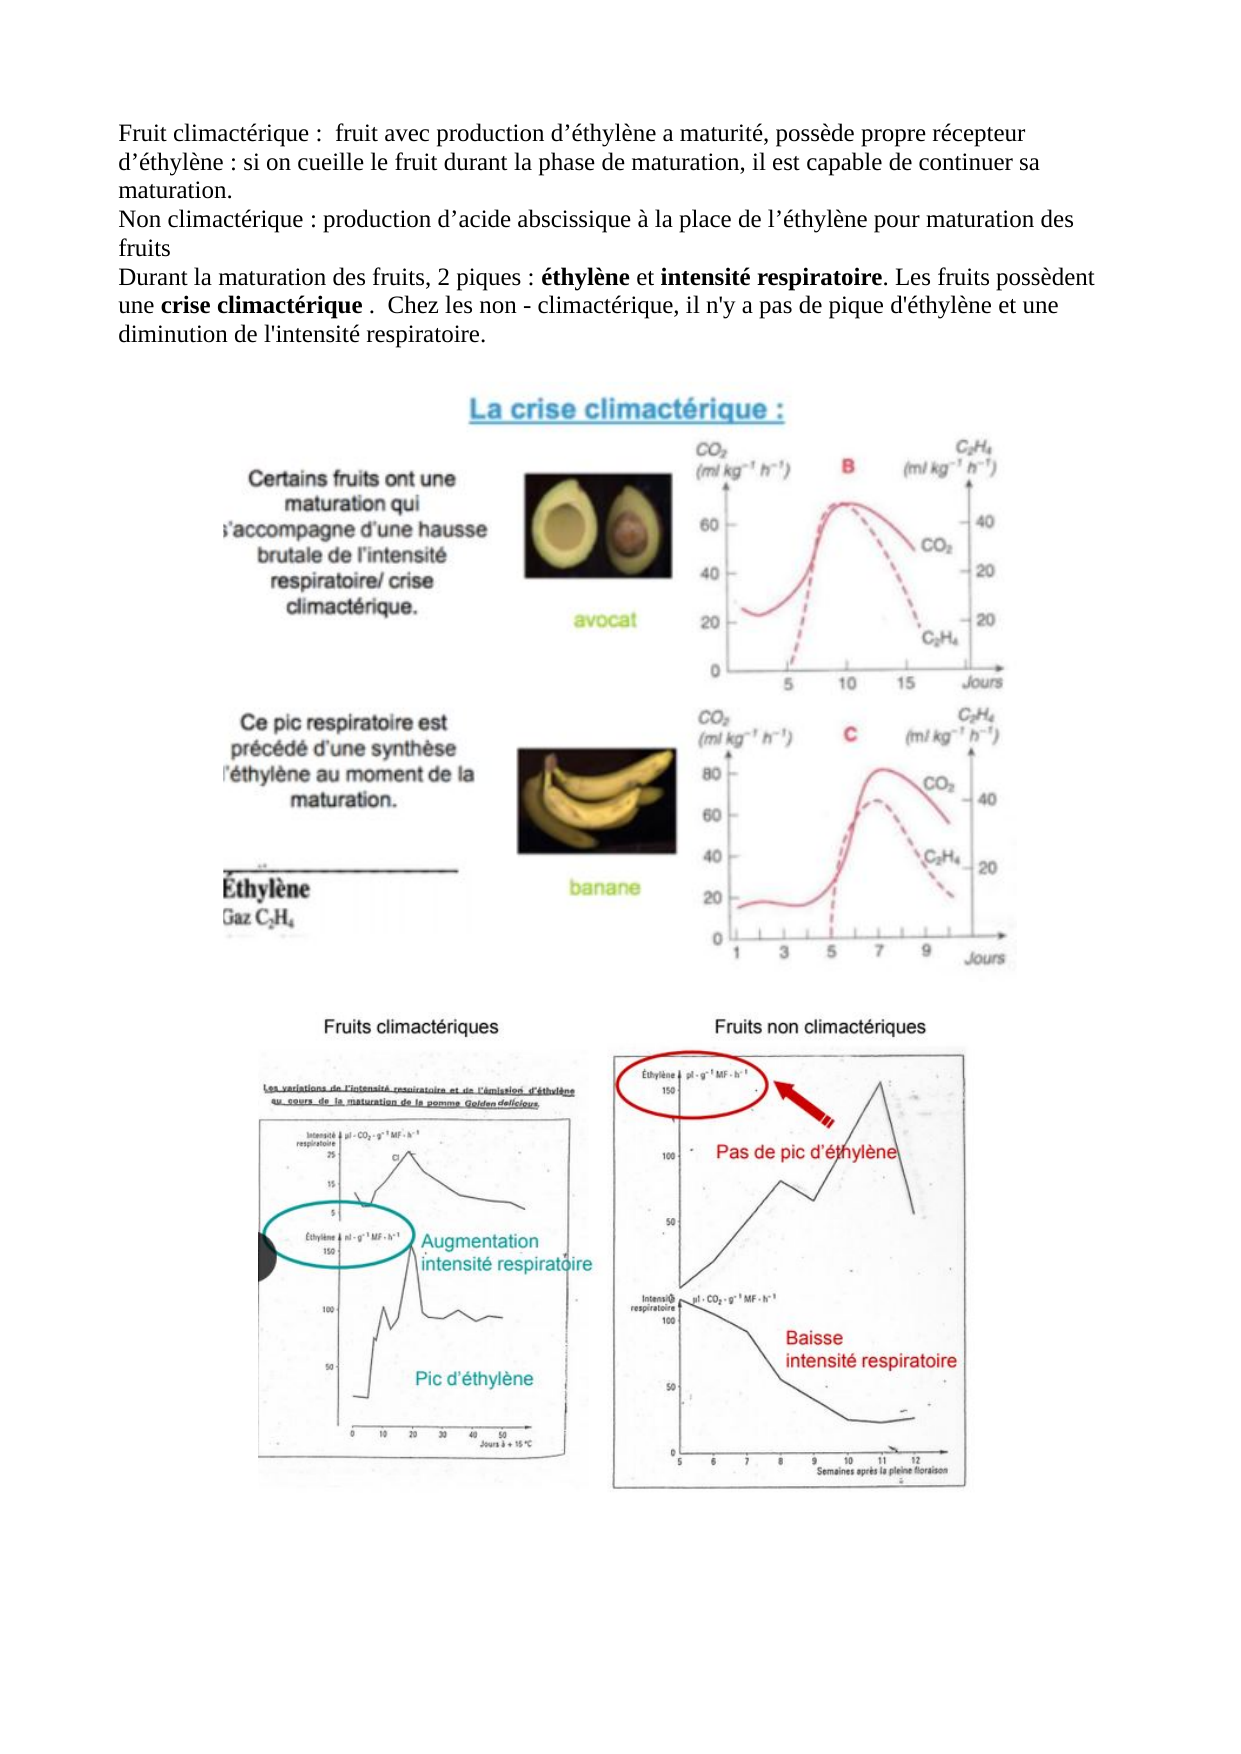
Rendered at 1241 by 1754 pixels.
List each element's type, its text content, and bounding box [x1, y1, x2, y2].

text Fruit climactérique : fruit avec production d’éthylène a maturité, possède propre récepteur d’éthylène : si on cueille le fruit durant la phase de maturation, il est capable de continuer sa maturation. [118, 118, 1122, 204]
text Non climactérique : production d’acide abscissique à la place de l’éthylène pour maturation des fruits [118, 204, 1122, 262]
text Durant la maturation des fruits, 2 piques : éthylène et intensité respiratoire. Les fruits possèdent une crise climactérique . Chez les non - climactérique, il n'y a pas de pique d'éthylène et une diminution de l'intensité respiratoire. [118, 262, 1122, 348]
picture [223, 376, 1017, 982]
picture [258, 1010, 983, 1504]
